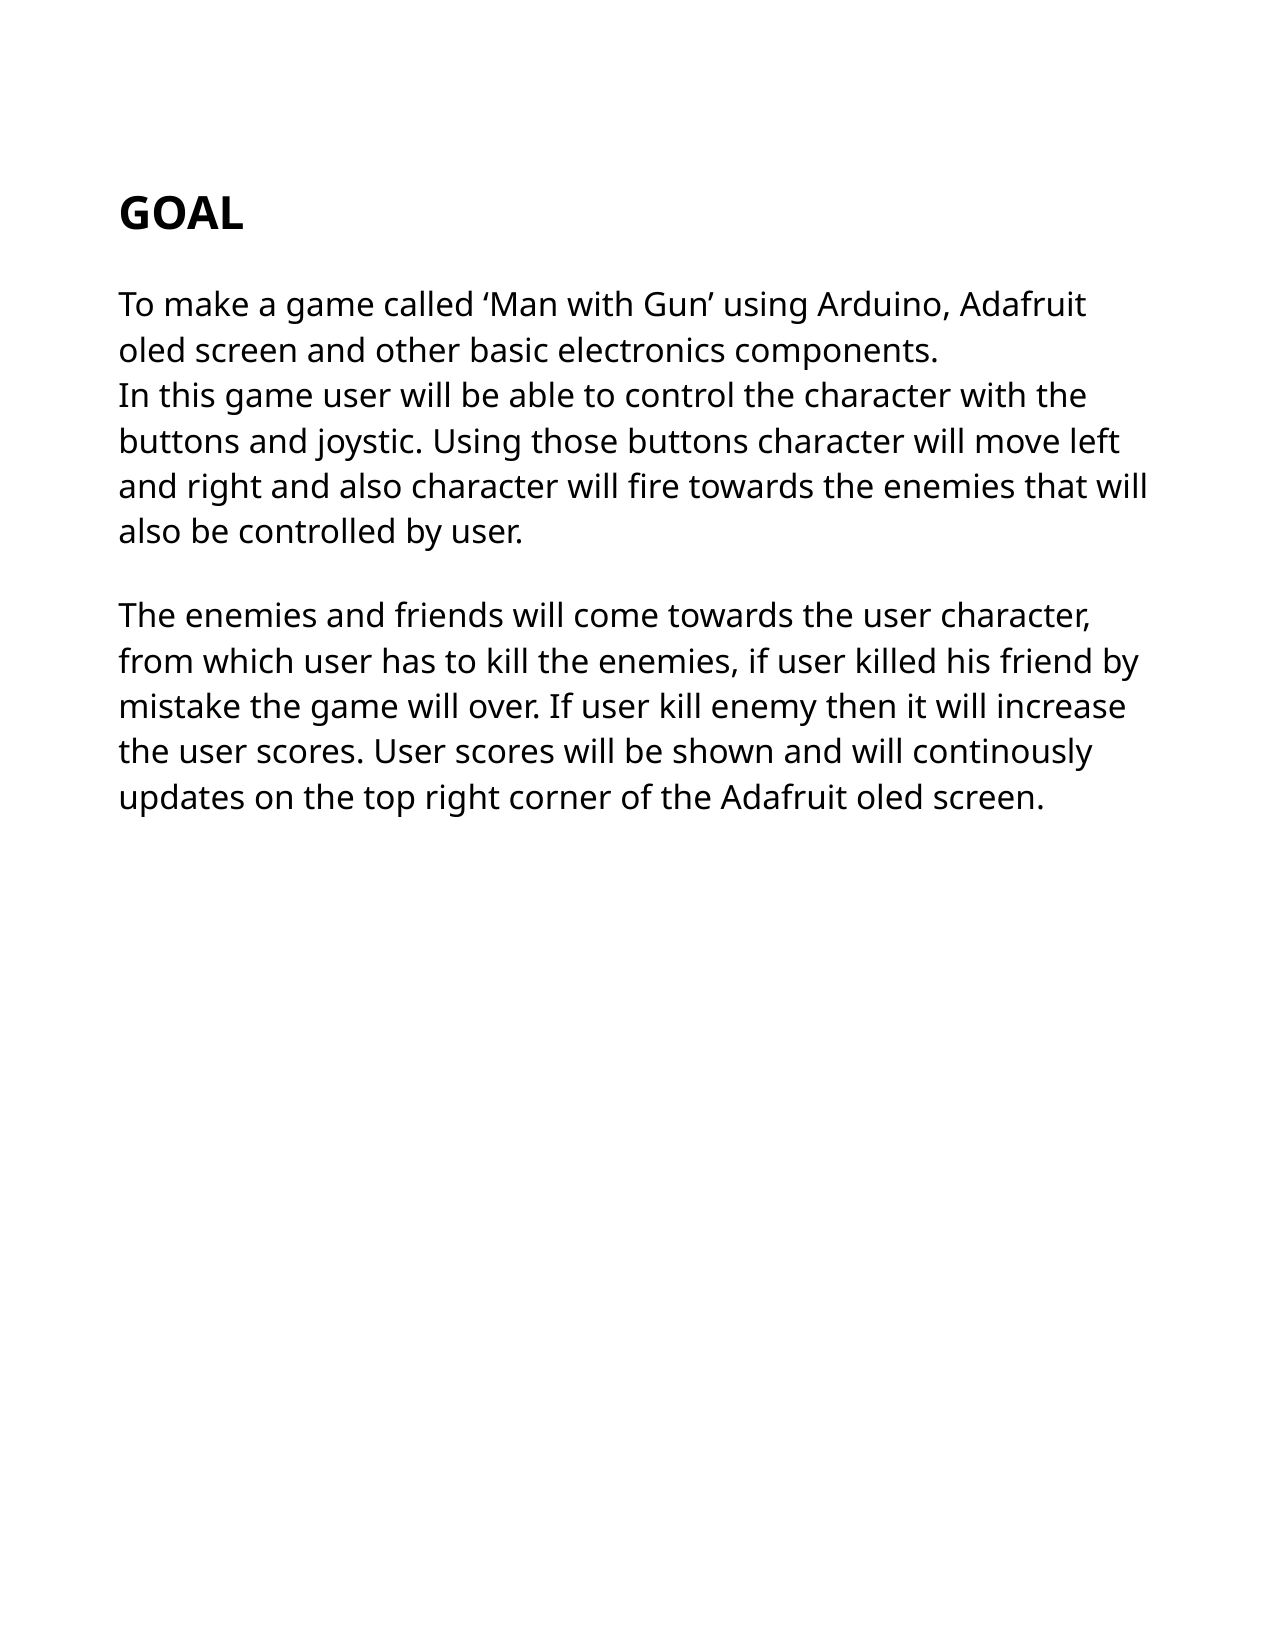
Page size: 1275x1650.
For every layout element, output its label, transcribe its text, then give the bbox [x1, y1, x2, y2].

text In this game user will be able to control the character with the buttons and joystic. Using those buttons character will move left and right and also character will fire towards the enemies that will also be controlled by user. [118, 372, 1157, 554]
text The enemies and friends will come towards the user character, from which user has to kill the enemies, if user killed his friend by mistake the game will over. If user kill enemy then it will increase the user scores. User scores will be shown and will continously updates on the top right corner of the Adafruit oled screen. [118, 592, 1157, 819]
text To make a game called ‘Man with Gun’ using Arduino, Adafruit oled screen and other basic electronics components. [118, 281, 1157, 372]
text GOAL [118, 181, 1157, 243]
